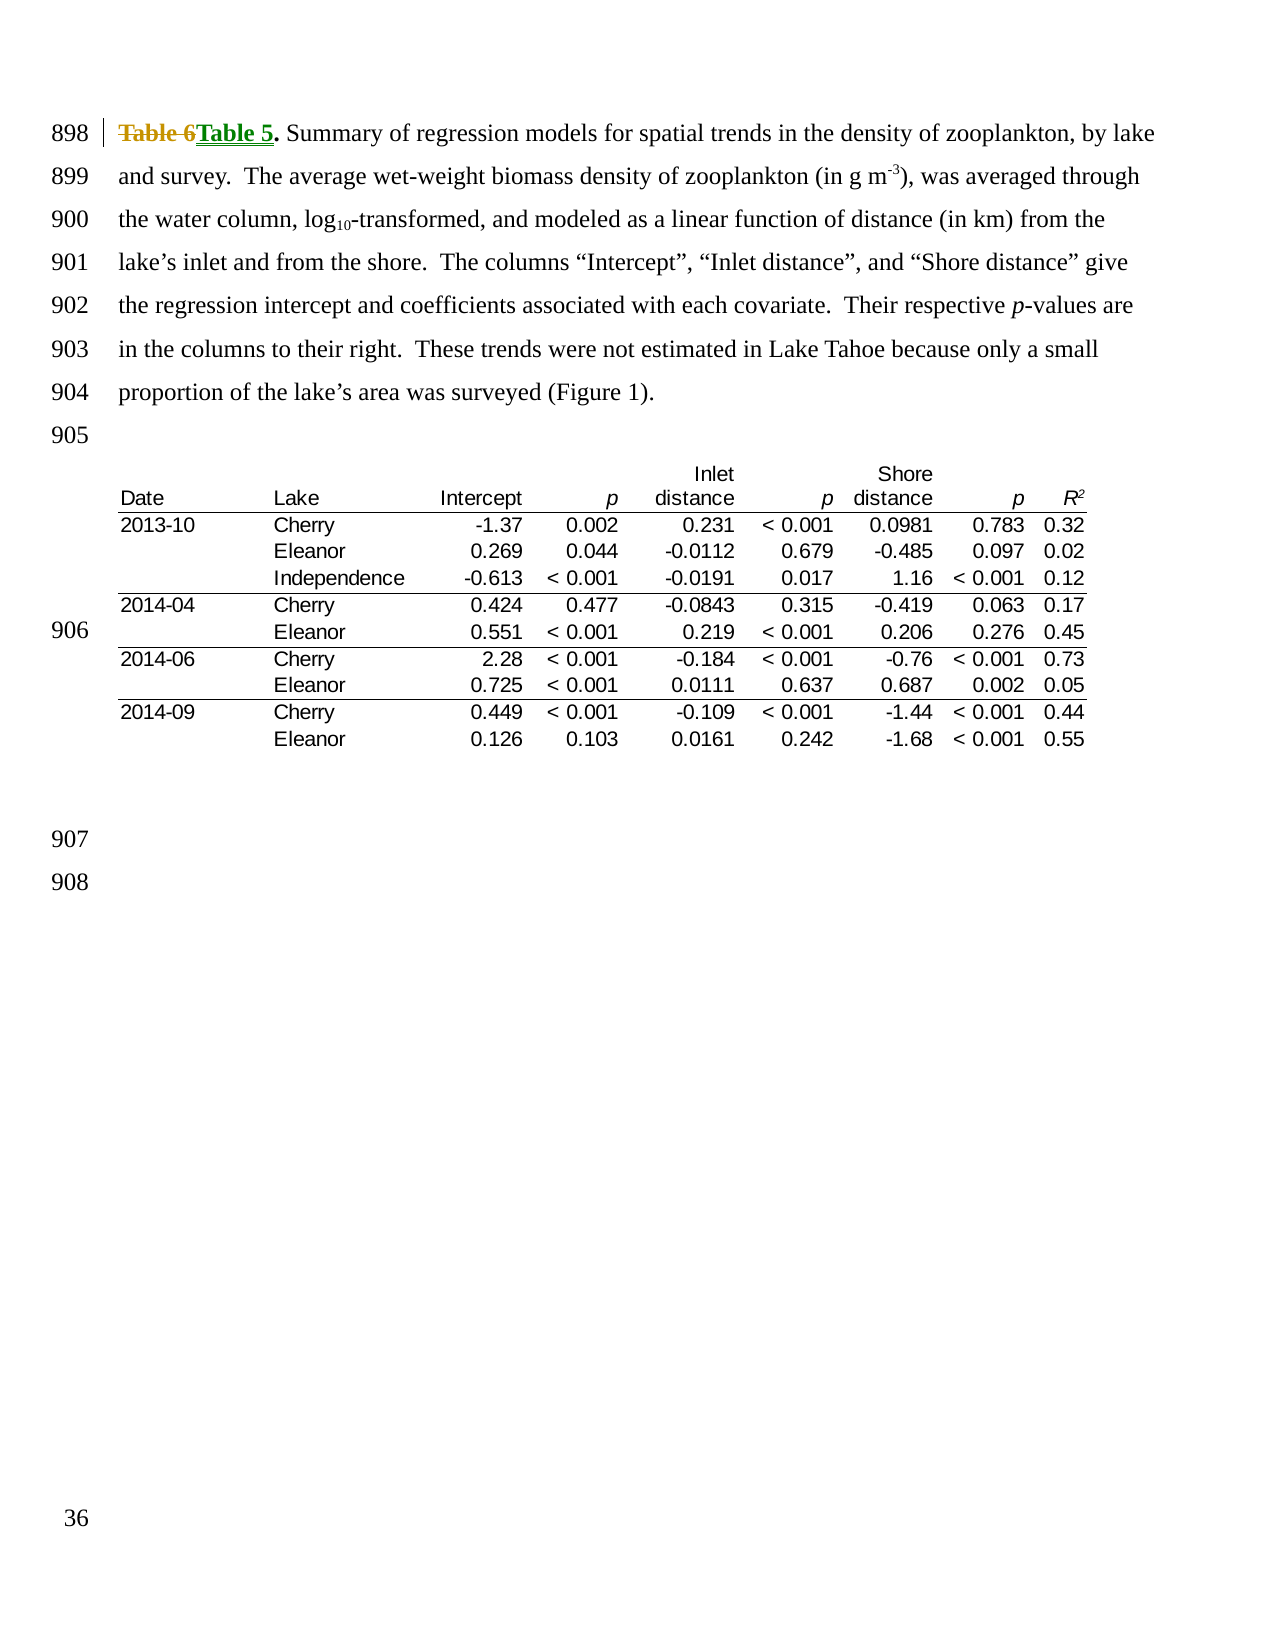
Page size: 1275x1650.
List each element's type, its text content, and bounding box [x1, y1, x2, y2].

text Table 5. Summary of regression models for spatial trends in the density of zooplankton, by lake and survey. The average wet-weight biomass density of zooplankton (in g m-3), was averaged through the water column, log10-transformed, and modeled as a linear function of distance (in km) from the lake’s inlet and from the shore. The columns “Intercept”, “Inlet distance”, and “Shore distance” give the regression intercept and coefficients associated with each covariate. Their respective p-values are in the columns to their right. These trends were not estimated in Lake Tahoe because only a small proportion of the lake’s area was surveyed (Figure 1). [118, 118, 1157, 406]
